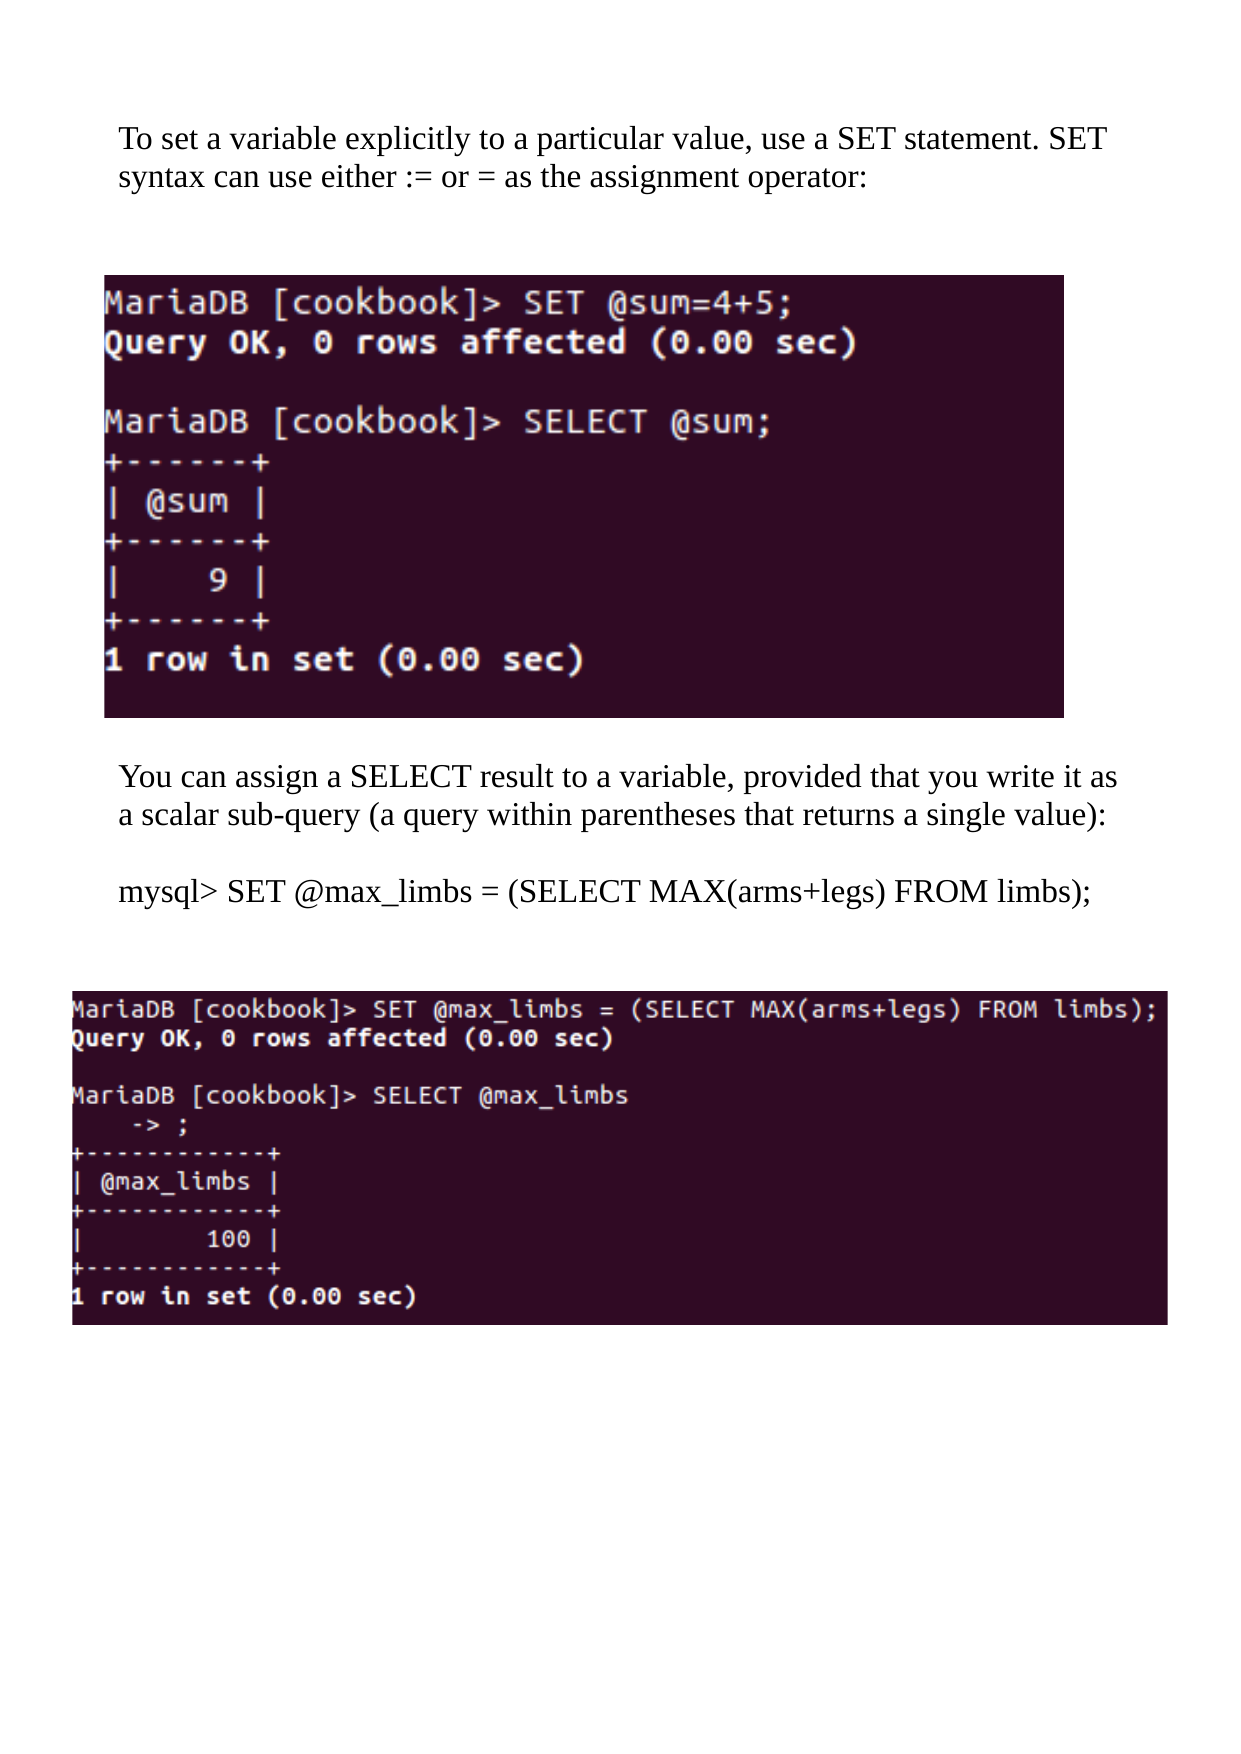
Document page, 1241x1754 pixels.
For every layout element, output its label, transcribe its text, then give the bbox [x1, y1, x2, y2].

text You can assign a SELECT result to a variable, provided that you write it as a scalar sub‐query (a query within parentheses that returns a single value): [118, 756, 1122, 833]
text mysql> SET @max_limbs = (SELECT MAX(arms+legs) FROM limbs); [118, 871, 1122, 909]
picture [72, 991, 1168, 1325]
picture [104, 275, 1064, 718]
text To set a variable explicitly to a particular value, use a SET statement. SET syntax can use either := or = as the assignment operator: [118, 118, 1122, 195]
